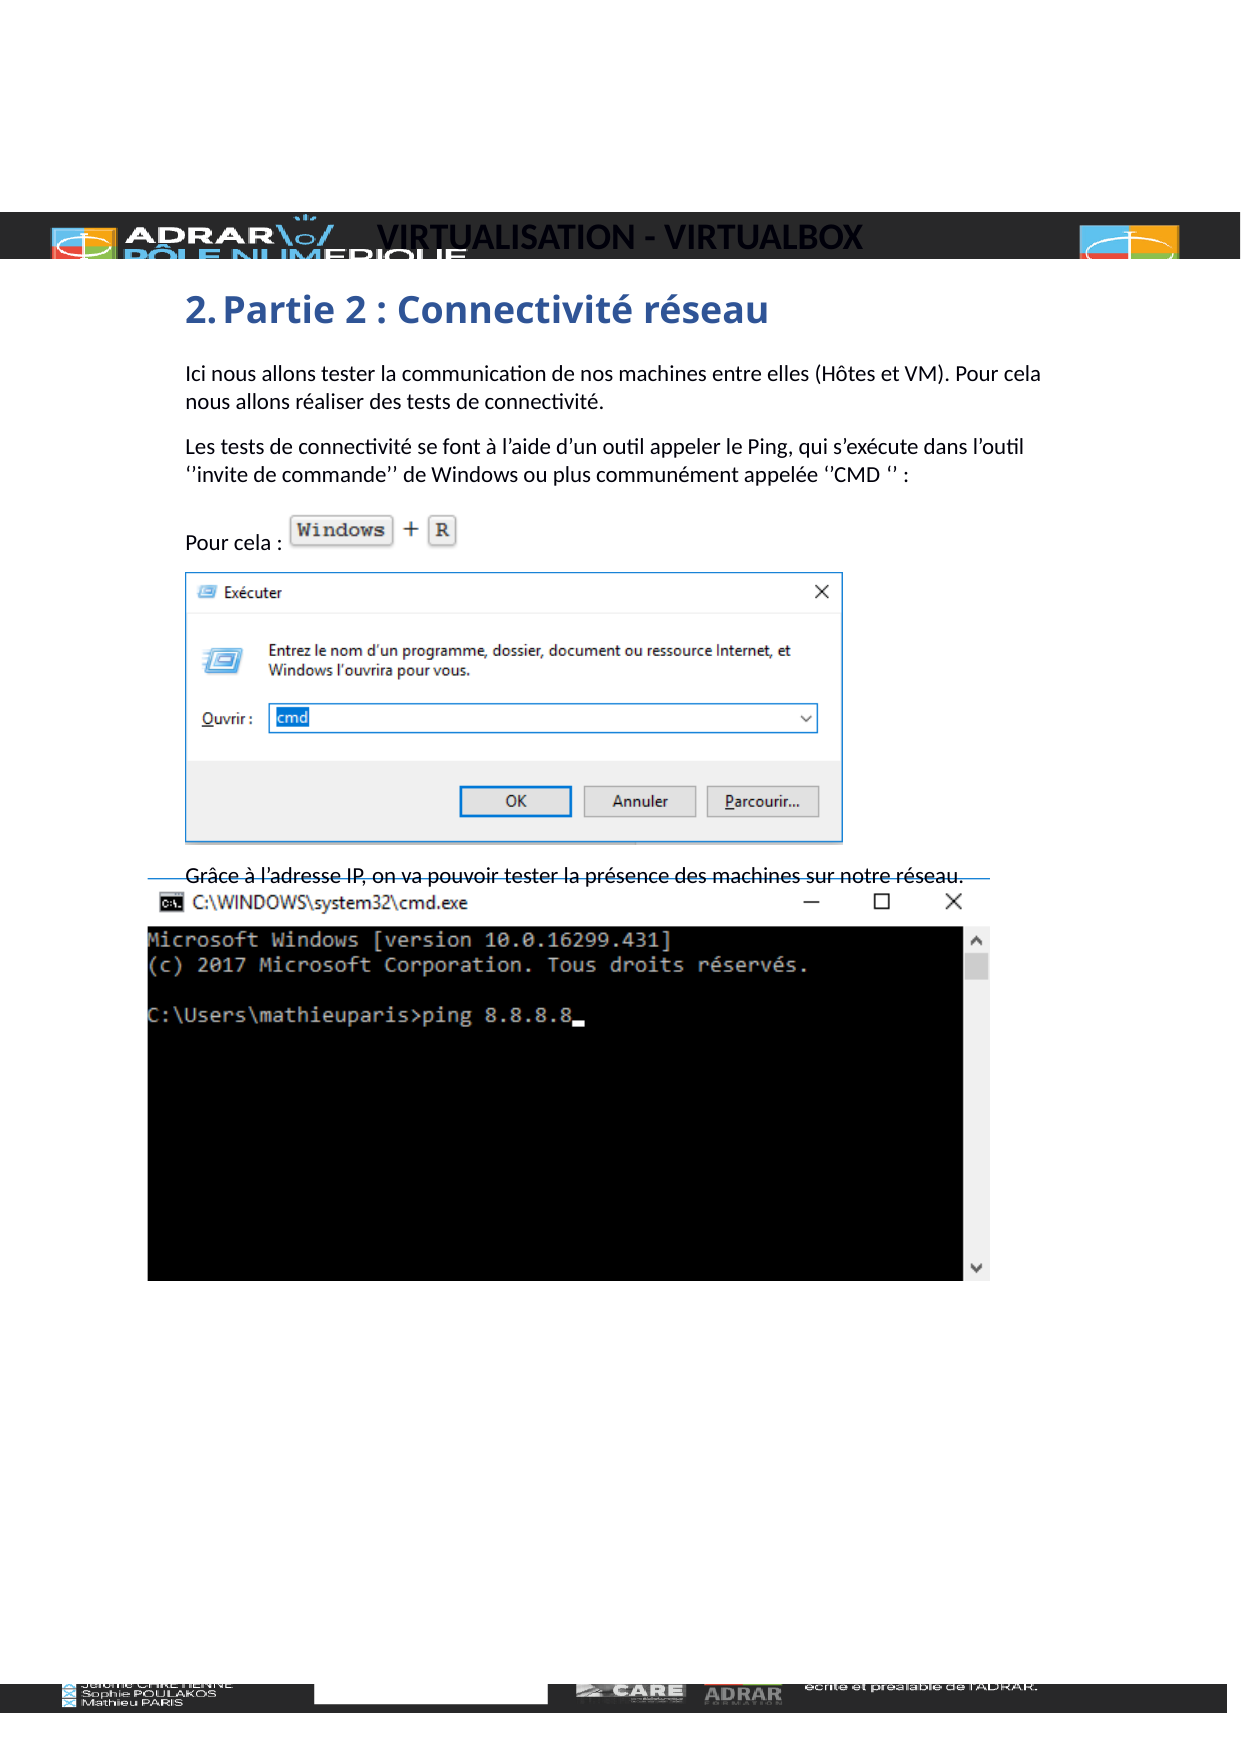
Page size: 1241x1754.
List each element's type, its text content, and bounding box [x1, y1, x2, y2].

text Ici nous allons tester la communication de nos machines entre elles (Hôtes et VM). Pour cela nous allons réaliser des tests de connectivité. [185, 359, 1092, 416]
picture [147, 878, 990, 1281]
text Les tests de connectivité se font à l’aide d’un outil appeler le Ping, qui s’exécute dans l’outil ‘’invite de commande’’ de Windows ou plus communément appelée ‘’CMD ‘’ : [185, 432, 1092, 488]
picture [185, 572, 843, 845]
text Grâce à l’adresse IP, on va pouvoir tester la présence des machines sur notre réseau. [185, 861, 1092, 889]
text Pour cela : [185, 505, 1092, 556]
picture [287, 505, 466, 551]
subtitle Partie 2 : Connectivité réseau [185, 283, 1092, 334]
